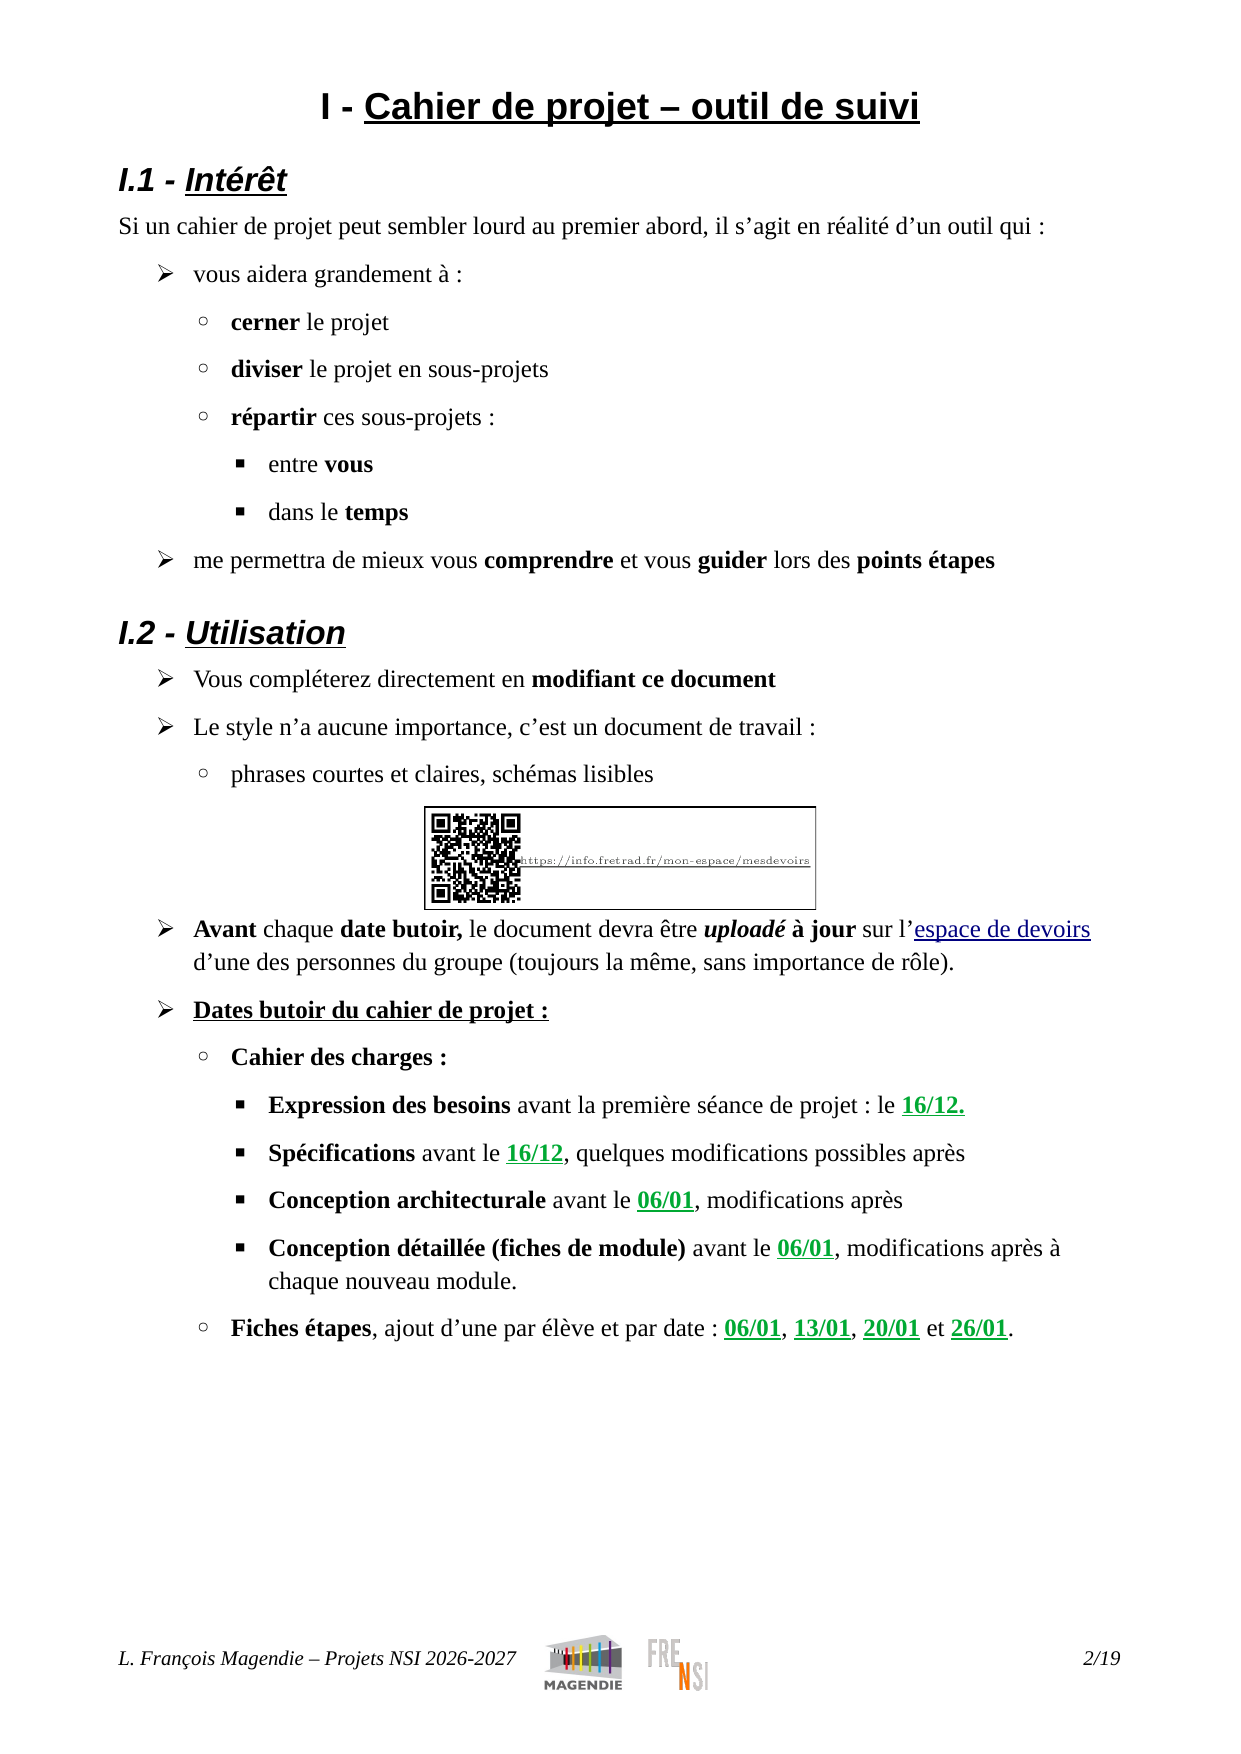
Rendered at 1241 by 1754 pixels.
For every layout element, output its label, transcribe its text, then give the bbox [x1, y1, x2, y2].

list Conception détaillée (fiches de module) avant le 06/01, modifications après à chaque nouveau module. [231, 1233, 1122, 1294]
list me permettra de mieux vous comprendre et vous guider lors des points étapes [156, 545, 1122, 573]
list vous aidera grandement à : [156, 259, 1122, 288]
list Le style n’a aucune importance, c’est un document de travail : [156, 712, 1122, 740]
list Expression des besoins avant la première séance de projet : le 16/12. [231, 1090, 1122, 1119]
picture [424, 806, 817, 910]
list Cahier des charges : [193, 1042, 1122, 1071]
list Dates butoir du cahier de projet : [156, 995, 1122, 1023]
list dans le temps [231, 497, 1122, 526]
list diviser le projet en sous-projets [193, 354, 1122, 383]
list Avant chaque date butoir, le document devra être uploadé­ à jour sur l’espace de devoirs d’une des personnes du groupe (toujours la même, sans importance de rôle). [156, 807, 1122, 976]
list entre vous [231, 449, 1122, 478]
subtitle Utilisation [118, 613, 1122, 652]
picture [532, 1635, 633, 1695]
list répartir ces sous-projets : [193, 402, 1122, 431]
list phrases courtes et claires, schémas lisibles [193, 759, 1122, 788]
list Spécifications avant le 16/12, quelques modifications possibles après [231, 1138, 1122, 1166]
list Conception architecturale avant le 06/01, modifications après [231, 1185, 1122, 1214]
list Vous compléterez directement en modifiant ce document [156, 664, 1122, 693]
subtitle Intérêt [118, 161, 1122, 199]
text Si un cahier de projet peut sembler lourd au premier abord, il s’agit en réalité d’un outil qui : [118, 211, 1122, 240]
list cerner le projet [193, 307, 1122, 335]
list Fiches étapes, ajout d’une par élève et par date : 06/01, 13/01, 20/01 et 26/01. [193, 1313, 1122, 1342]
picture [648, 1639, 708, 1691]
subtitle Cahier de projet – outil de suivi [118, 84, 1122, 127]
